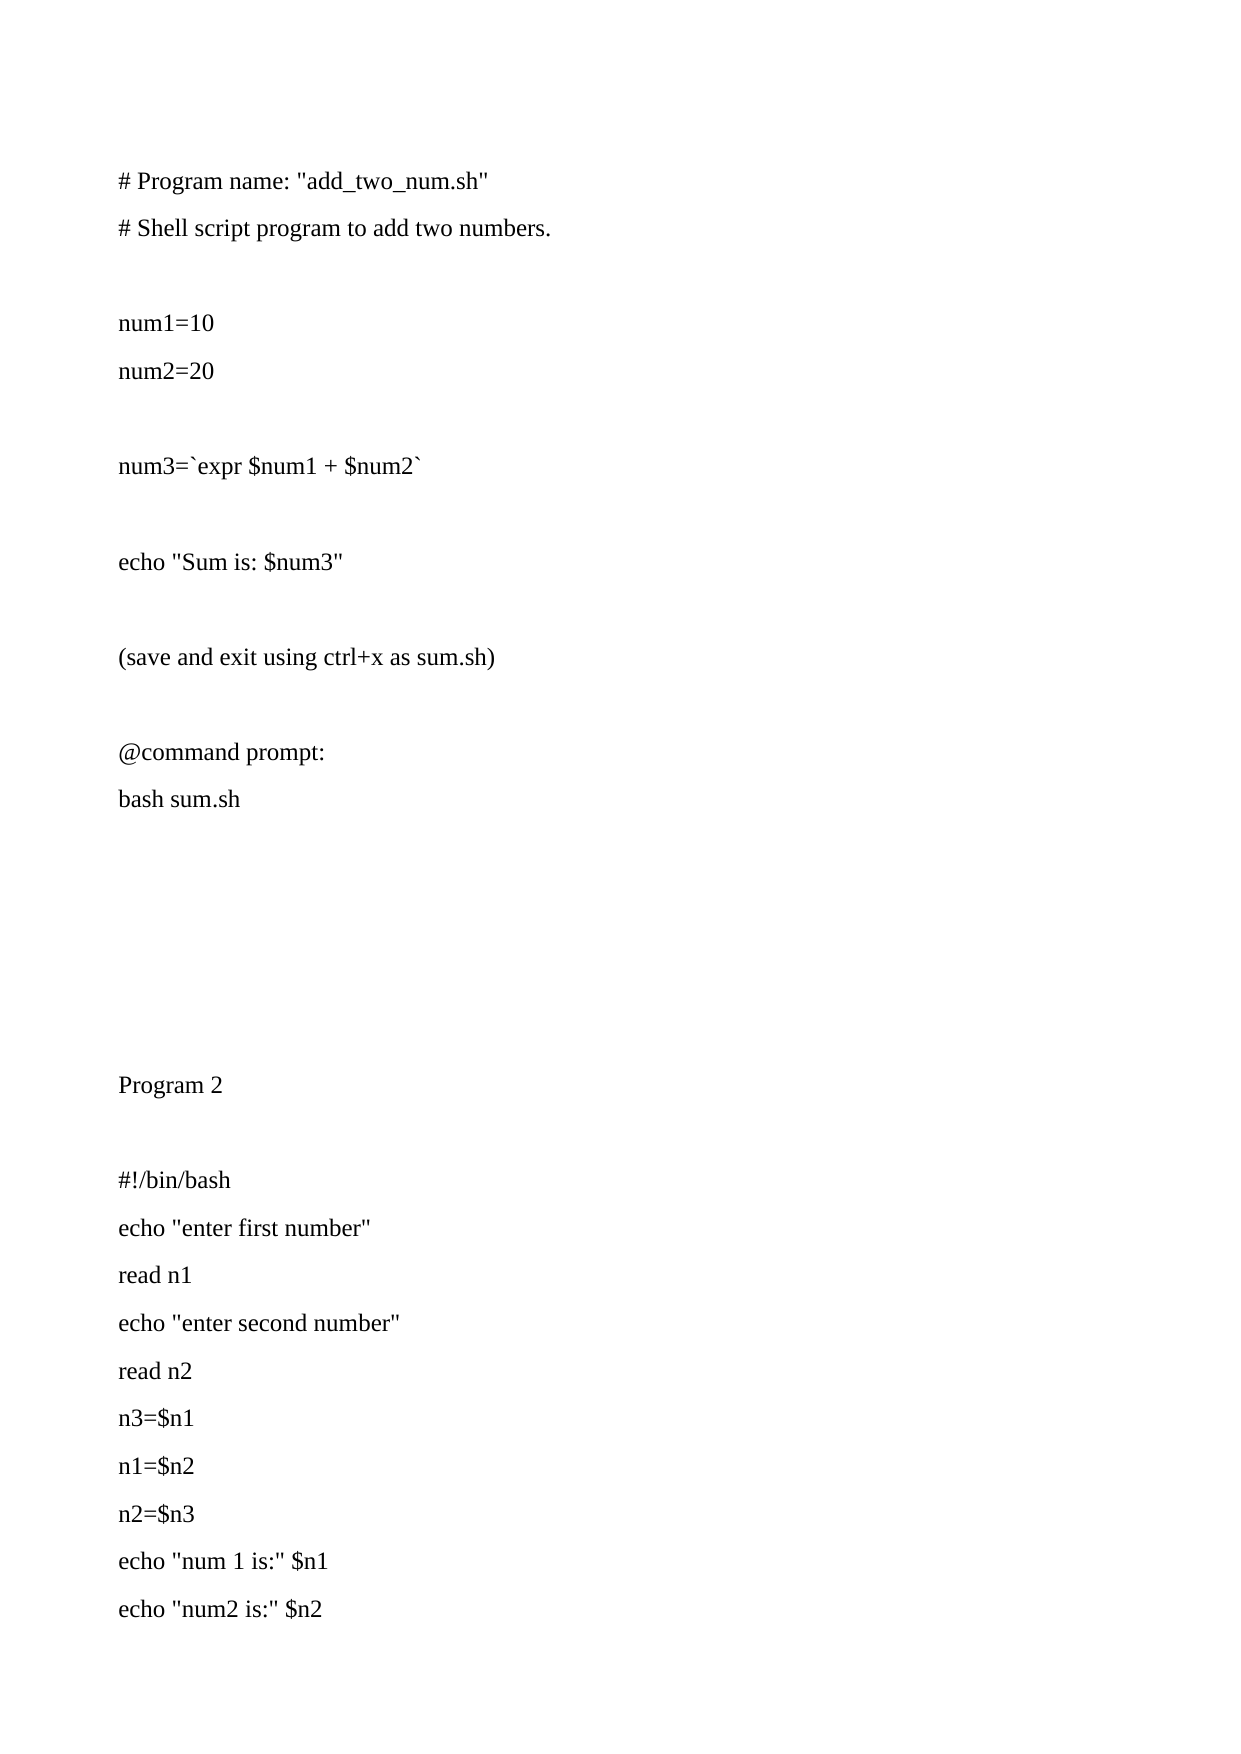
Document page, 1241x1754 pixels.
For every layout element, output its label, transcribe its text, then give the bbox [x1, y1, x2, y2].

text read n2 [118, 1356, 1122, 1384]
text (save and exit using ctrl+x as sum.sh) [118, 642, 1122, 671]
text @command prompt: [118, 737, 1122, 766]
text n2=$n3 [118, 1499, 1122, 1527]
text #!/bin/bash [118, 1165, 1122, 1194]
text echo "Sum is: $num3" [118, 547, 1122, 575]
text num2=20 [118, 356, 1122, 385]
text num3=`expr $num1 + $num2` [118, 451, 1122, 480]
text bash sum.sh [118, 784, 1122, 813]
text num1=10 [118, 308, 1122, 337]
text echo "enter second number" [118, 1308, 1122, 1337]
text n1=$n2 [118, 1451, 1122, 1480]
text # Shell script program to add two numbers. [118, 213, 1122, 242]
text n3=$n1 [118, 1403, 1122, 1432]
text echo "num 1 is:" $n1 [118, 1546, 1122, 1575]
text echo "enter first number" [118, 1213, 1122, 1242]
text echo "num2 is:" $n2 [118, 1594, 1122, 1623]
text read n1 [118, 1261, 1122, 1289]
text Program 2 [118, 1070, 1122, 1099]
text # Program name: "add_two_num.sh" [118, 166, 1122, 194]
